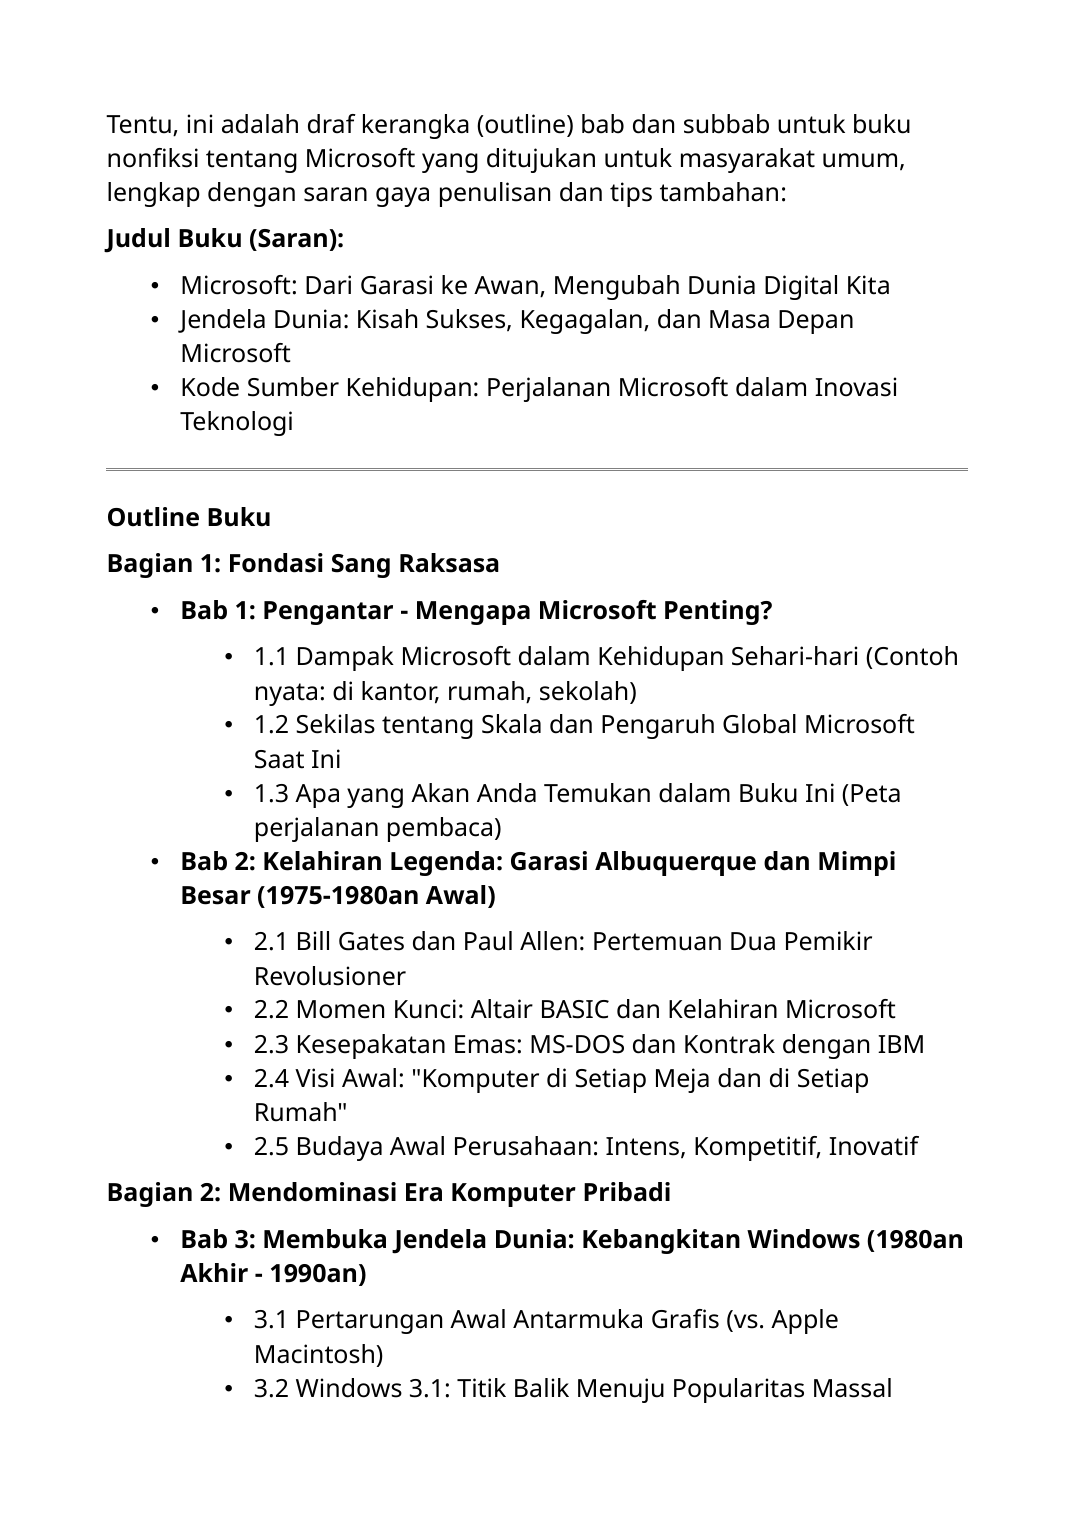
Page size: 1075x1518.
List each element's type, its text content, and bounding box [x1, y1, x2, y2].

list Kode Sumber Kehidupan: Perjalanan Microsoft dalam Inovasi Teknologi [151, 370, 968, 438]
list 2.2 Momen Kunci: Altair BASIC dan Kelahiran Microsoft [224, 992, 968, 1026]
text Tentu, ini adalah draf kerangka (outline) bab dan subbab untuk buku nonfiksi tentang Microsoft yang ditujukan untuk masyarakat umum, lengkap dengan saran gaya penulisan dan tips tambahan: [106, 106, 968, 209]
text Judul Buku (Saran): [106, 221, 968, 255]
list 3.1 Pertarungan Awal Antarmuka Grafis (vs. Apple Macintosh) [224, 1302, 968, 1370]
list 2.3 Kesepakatan Emas: MS-DOS dan Kontrak dengan IBM [224, 1026, 968, 1060]
list Bab 1: Pengantar - Mengapa Microsoft Penting? [151, 592, 968, 627]
text Bagian 1: Fondasi Sang Raksasa [106, 546, 968, 580]
text Outline Buku [106, 499, 968, 533]
list 2.5 Budaya Awal Perusahaan: Intens, Kompetitif, Inovatif [224, 1128, 968, 1162]
list 1.1 Dampak Microsoft dalam Kehidupan Sehari-hari (Contoh nyata: di kantor, rumah, sekolah) [224, 639, 968, 707]
list 1.2 Sekilas tentang Skala dan Pengaruh Global Microsoft Saat Ini [224, 707, 968, 775]
text Bagian 2: Mendominasi Era Komputer Pribadi [106, 1175, 968, 1209]
list 3.2 Windows 3.1: Titik Balik Menuju Popularitas Massal [224, 1370, 968, 1404]
list Jendela Dunia: Kisah Sukses, Kegagalan, dan Masa Depan Microsoft [151, 302, 968, 370]
list Bab 3: Membuka Jendela Dunia: Kebangkitan Windows (1980an Akhir - 1990an) [151, 1222, 968, 1290]
list 2.4 Visi Awal: "Komputer di Setiap Meja dan di Setiap Rumah" [224, 1060, 968, 1128]
list 1.3 Apa yang Akan Anda Temukan dalam Buku Ini (Peta perjalanan pembaca) [224, 775, 968, 843]
list Microsoft: Dari Garasi ke Awan, Mengubah Dunia Digital Kita [151, 268, 968, 302]
list Bab 2: Kelahiran Legenda: Garasi Albuquerque dan Mimpi Besar (1975-1980an Awal) [151, 843, 968, 912]
list 2.1 Bill Gates dan Paul Allen: Pertemuan Dua Pemikir Revolusioner [224, 924, 968, 992]
